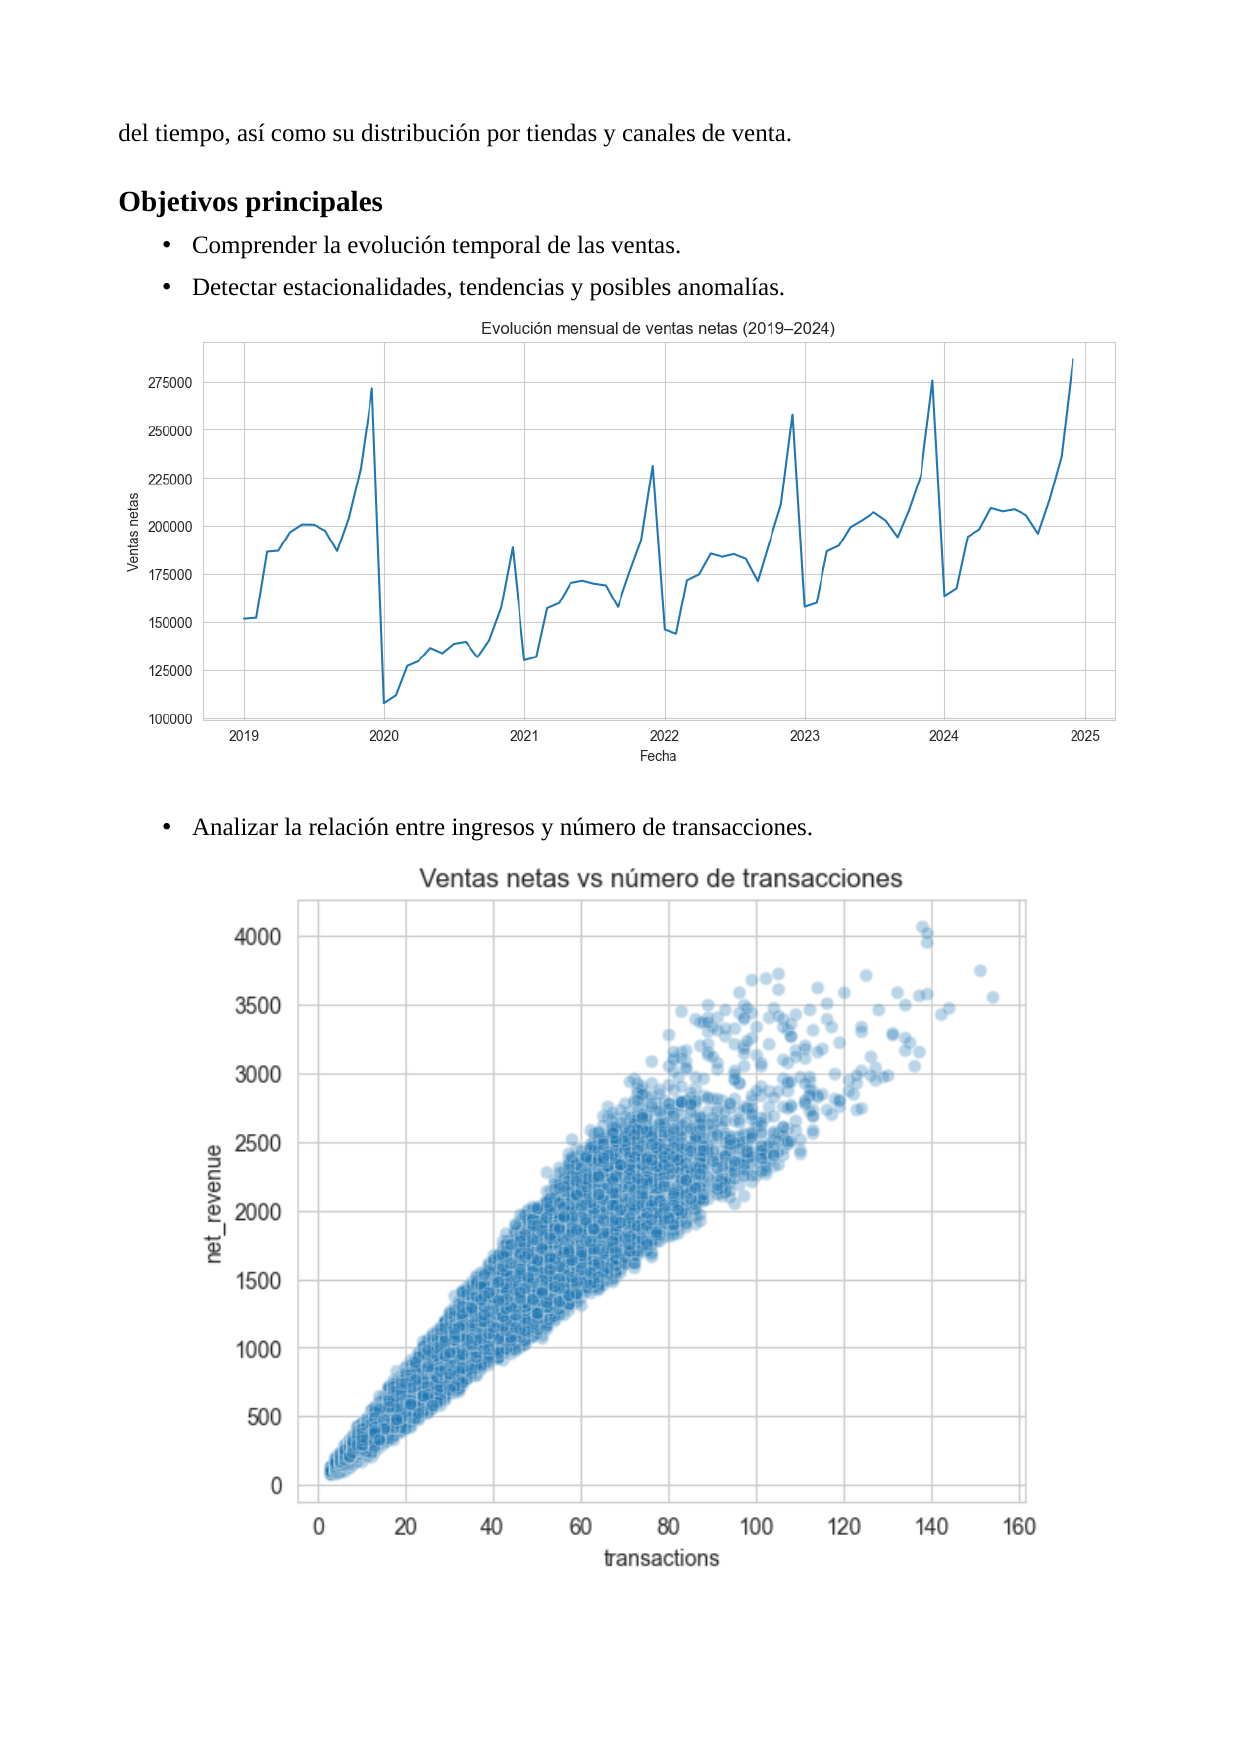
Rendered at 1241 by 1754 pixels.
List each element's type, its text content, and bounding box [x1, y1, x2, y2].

text del tiempo, así como su distribución por tiendas y canales de venta. [118, 118, 1122, 147]
picture [118, 312, 1123, 772]
subtitle Objetivos principales [118, 184, 1122, 218]
list Detectar estacionalidades, tendencias y posibles anomalías. [162, 272, 1122, 300]
list Analizar la relación entre ingresos y número de transacciones. [162, 812, 1122, 841]
picture [188, 853, 1052, 1585]
list Comprender la evolución temporal de las ventas. [162, 230, 1122, 259]
